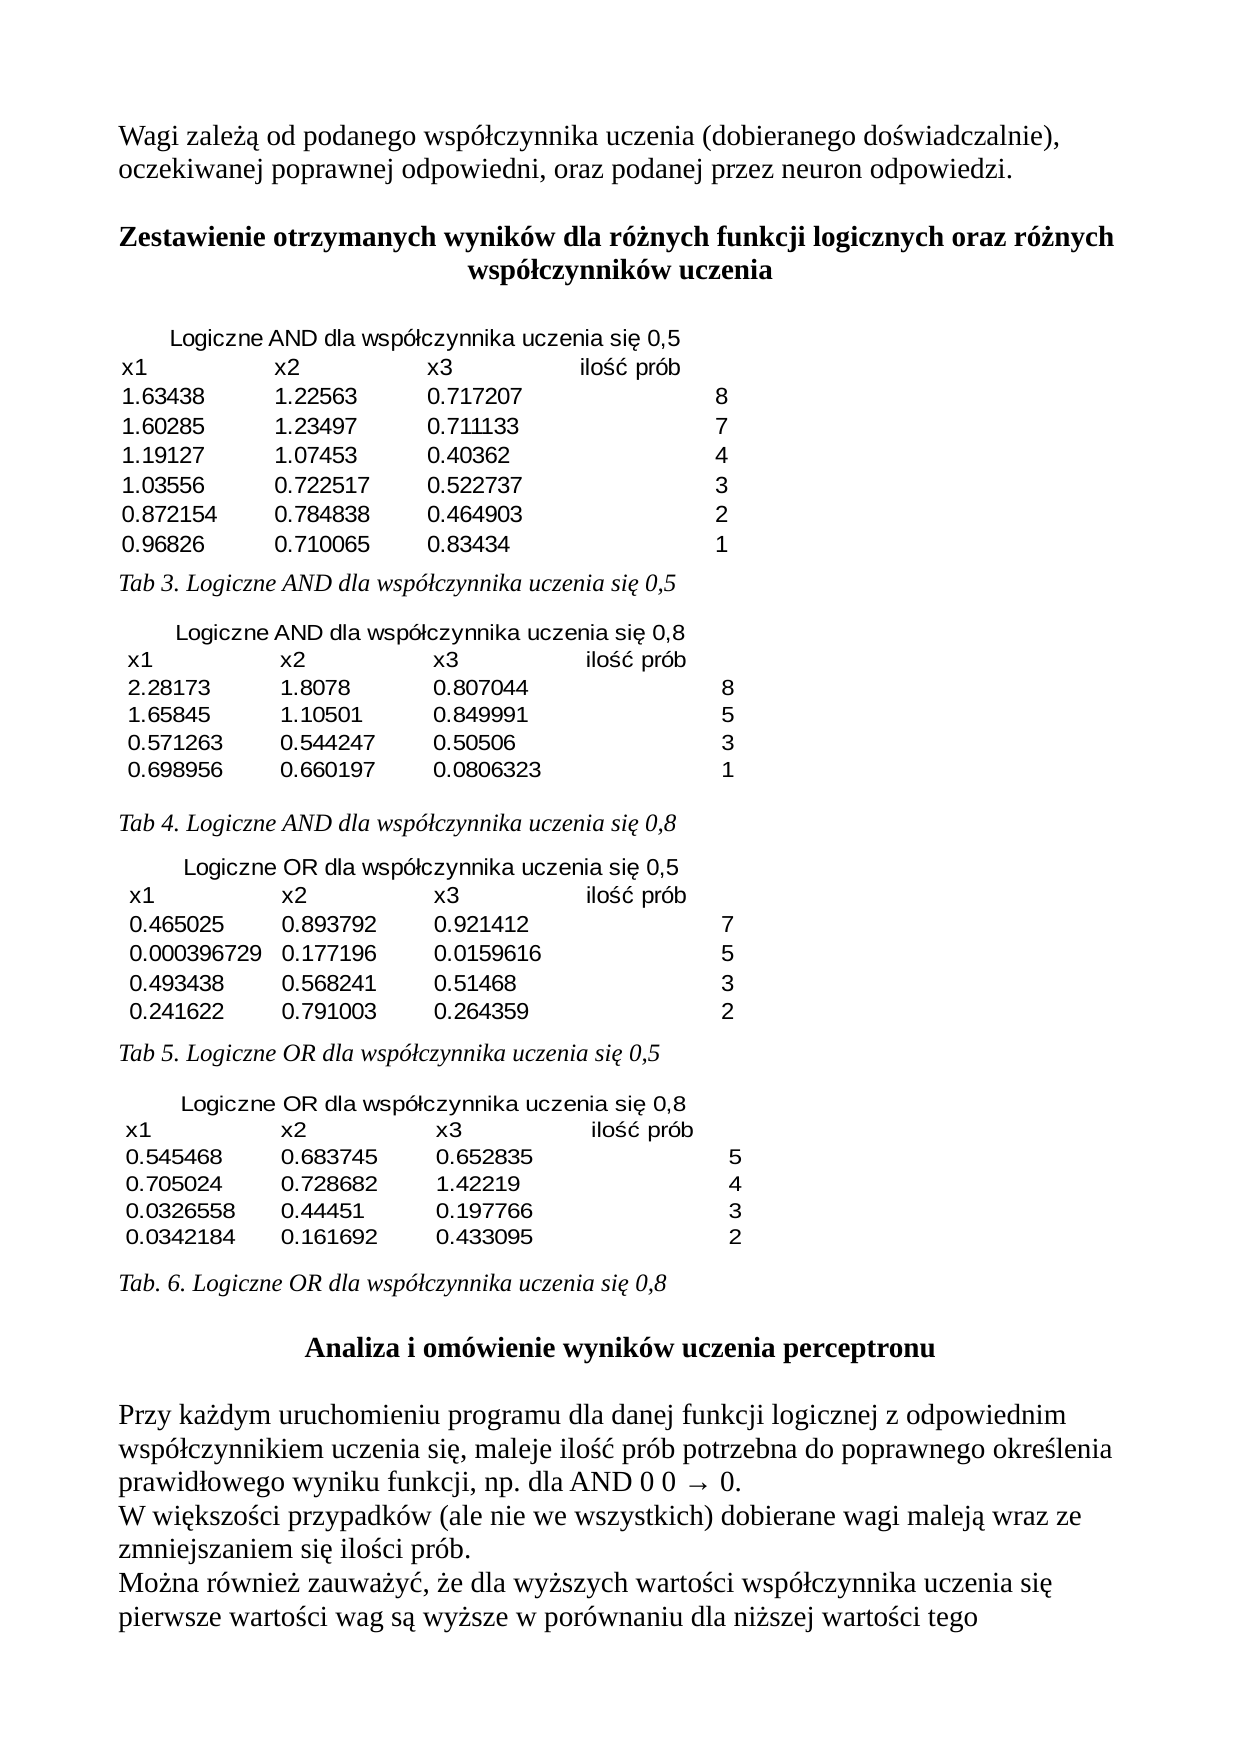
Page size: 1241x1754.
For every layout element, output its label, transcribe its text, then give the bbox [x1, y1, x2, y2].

text Tab. 6. Logiczne OR dla współczynnika uczenia się 0,8 [118, 1201, 1122, 1297]
text Tab 5. Logiczne OR dla współczynnika uczenia się 0,5 [118, 1004, 1122, 1067]
text współczynników uczenia [118, 252, 1122, 286]
text Analiza i omówienie wyników uczenia perceptronu [118, 1330, 1122, 1364]
text Tab 3. Logiczne AND dla współczynnika uczenia się 0,5 [118, 568, 1122, 597]
text Wagi zależą od podanego współczynnika uczenia (dobieranego doświadczalnie), oczekiwanej poprawnej odpowiedni, oraz podanej przez neuron odpowiedzi. [118, 118, 1122, 185]
text Tab 4. Logiczne AND dla współczynnika uczenia się 0,8 [118, 741, 1122, 837]
text Przy każdym uruchomieniu programu dla danej funkcji logicznej z odpowiednim współczynnikiem uczenia się, maleje ilość prób potrzebna do poprawnego określenia prawidłowego wyniku funkcji, np. dla AND 0 0 → 0. W większości przypadków (ale nie we wszystkich) dobierane wagi maleją wraz ze zmniejszaniem się ilości prób. Można również zauważyć, że dla wyższych wartości współczynnika uczenia się pierwsze wartości wag są wyższe w porównaniu dla niższej wartości tego [118, 1397, 1122, 1632]
text Zestawienie otrzymanych wyników dla różnych funkcji logicznych oraz różnych [118, 219, 1122, 252]
